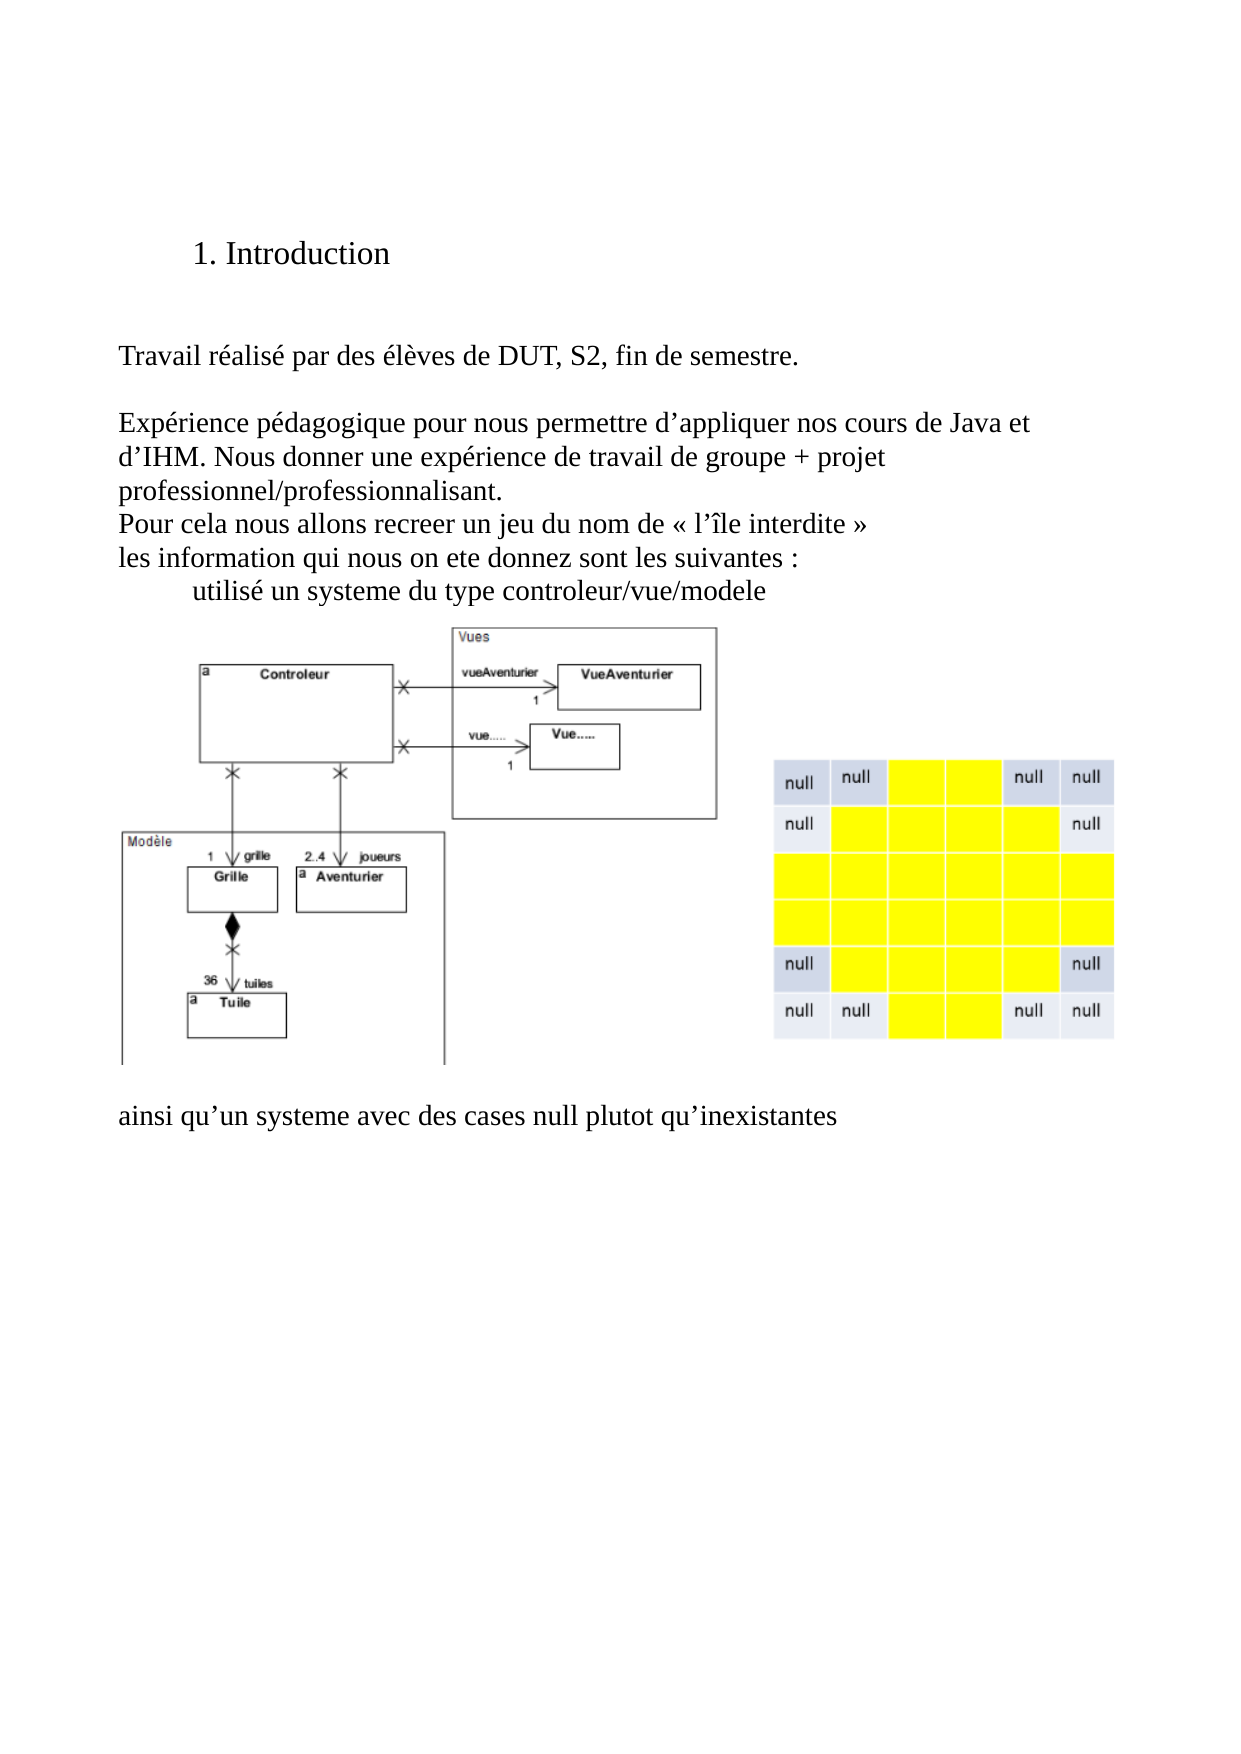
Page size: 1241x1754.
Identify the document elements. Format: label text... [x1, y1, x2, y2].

text Travail réalisé par des élèves de DUT, S2, fin de semestre. [118, 338, 1122, 372]
text les information qui nous on ete donnez sont les suivantes : [118, 540, 1122, 573]
picture [118, 606, 1123, 1065]
text 1. Introduction [118, 233, 1122, 271]
text Expérience pédagogique pour nous permettre d’appliquer nos cours de Java et d’IHM. Nous donner une expérience de travail de groupe + projet professionnel/professionnalisant. [118, 406, 1122, 506]
text ainsi qu’un systeme avec des cases null plutot qu’inexistantes [118, 1098, 1122, 1132]
text Pour cela nous allons recreer un jeu du nom de « l’île interdite » [118, 506, 1122, 540]
text utilisé un systeme du type controleur/vue/modele [118, 573, 1122, 606]
